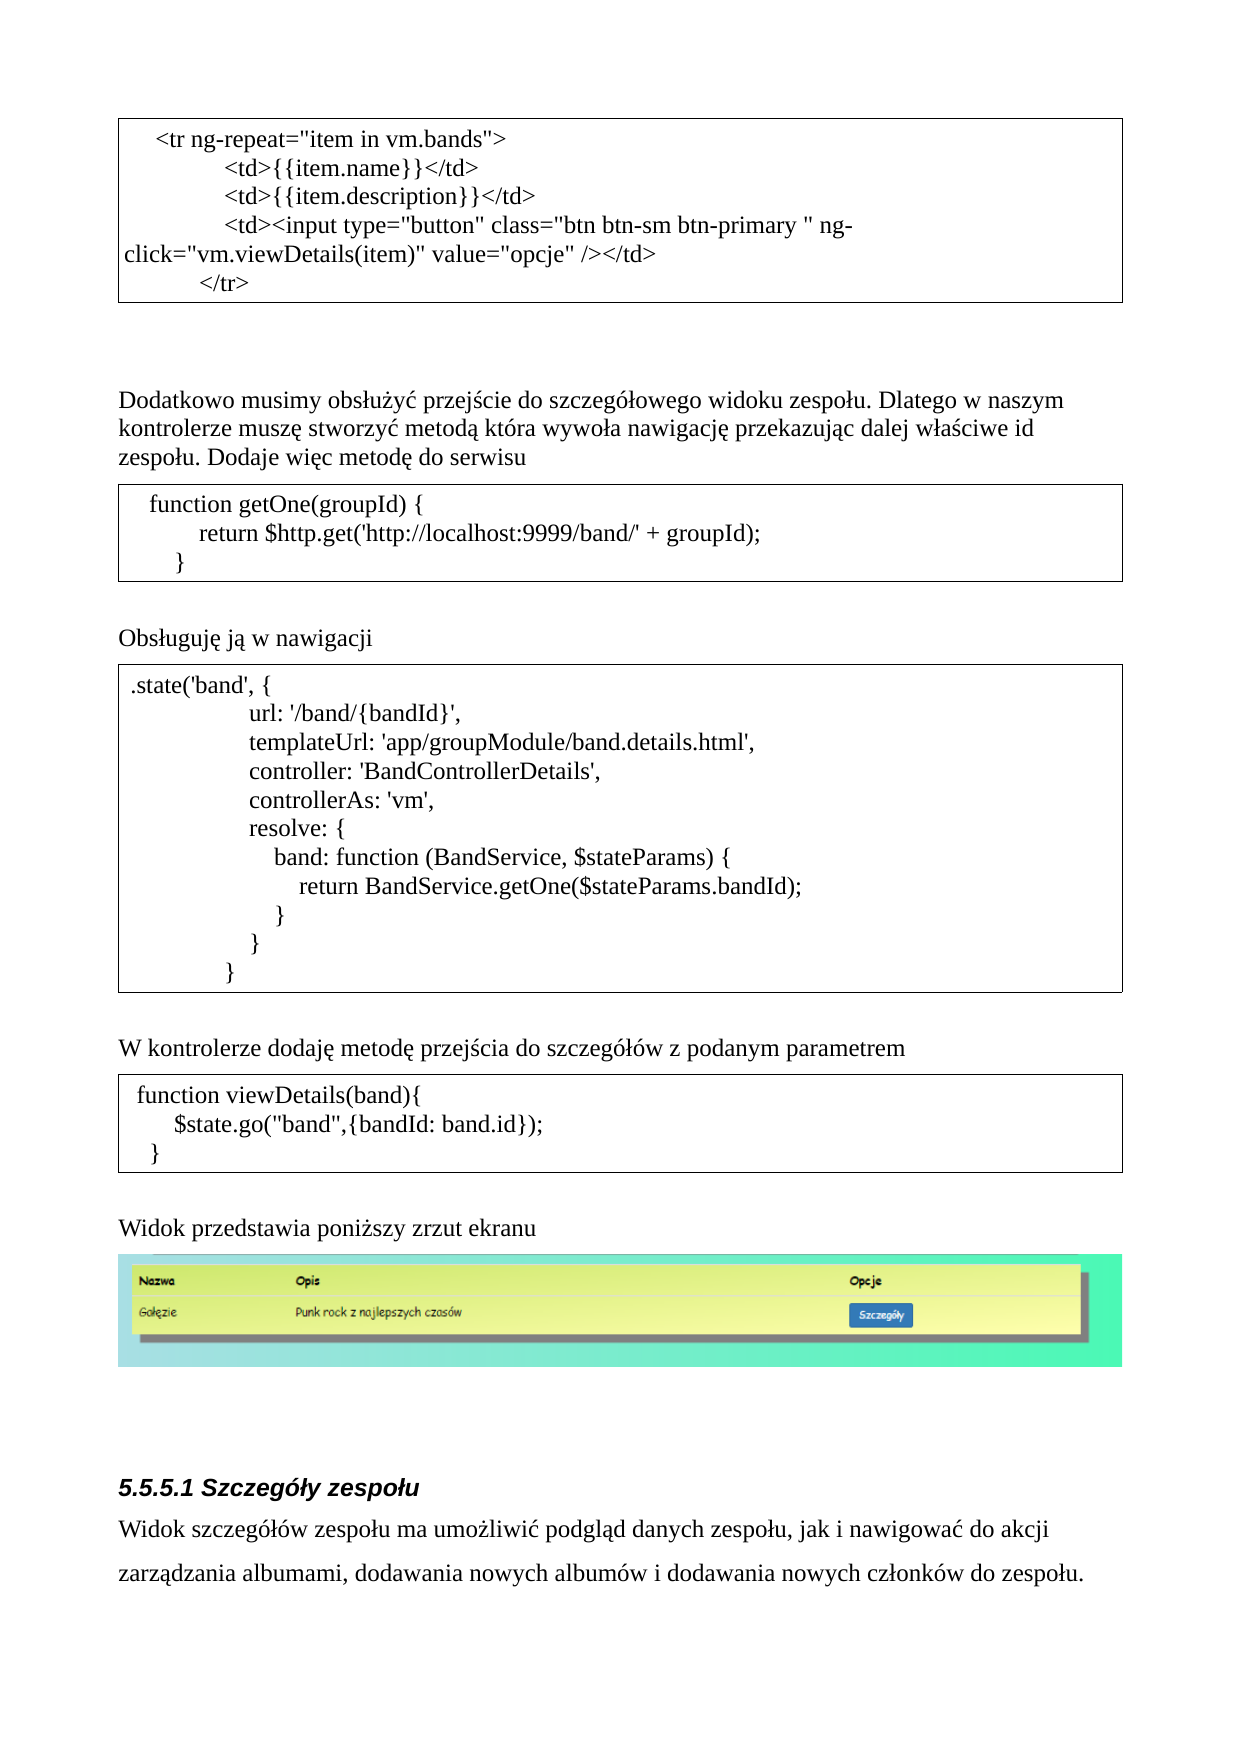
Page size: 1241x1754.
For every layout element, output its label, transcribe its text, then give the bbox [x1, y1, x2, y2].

table_header function getOne(groupId) { return $http.get('http://localhost:9999/band/' + groupId); } [119, 485, 1122, 581]
subtitle 5.5.5.1 Szczegóły zespołu [118, 1473, 1122, 1502]
text W kontrolerze dodaję metodę przejścia do szczegółów z podanym parametrem [118, 1033, 1122, 1062]
table_header <tr ng-repeat="item in vm.bands"> <td>{{item.name}}</td> <td>{{item.description}}</td> <td><input type="button" class="btn btn-sm btn-primary " ng-click="vm.viewDetails(item)" value="opcje" /></td> </tr> [119, 119, 1122, 302]
list Widok szczegółów zespołu ma umożliwić podgląd danych zespołu, jak i nawigować do akcji zarządzania albumami, dodawania nowych albumów i dodawania nowych członków do zespołu. [118, 1514, 1122, 1586]
text Widok przedstawia poniższy zrzut ekranu [118, 1213, 1122, 1242]
table_header function viewDetails(band){ $state.go("band",{bandId: band.id}); } [119, 1075, 1122, 1172]
text Dodatkowo musimy obsłużyć przejście do szczegółowego widoku zespołu. Dlatego w naszym kontrolerze muszę stworzyć metodą która wywoła nawigację przekazując dalej właściwe id zespołu. Dodaje więc metodę do serwisu [118, 385, 1122, 471]
table_header .state('band', { url: '/band/{bandId}', templateUrl: 'app/groupModule/band.details.html', controller: 'BandControllerDetails', controllerAs: 'vm', resolve: { band: function (BandService, $stateParams) { return BandService.getOne($stateParams.bandId); } } } [119, 665, 1122, 992]
text Obsługuję ją w nawigacji [118, 623, 1122, 651]
